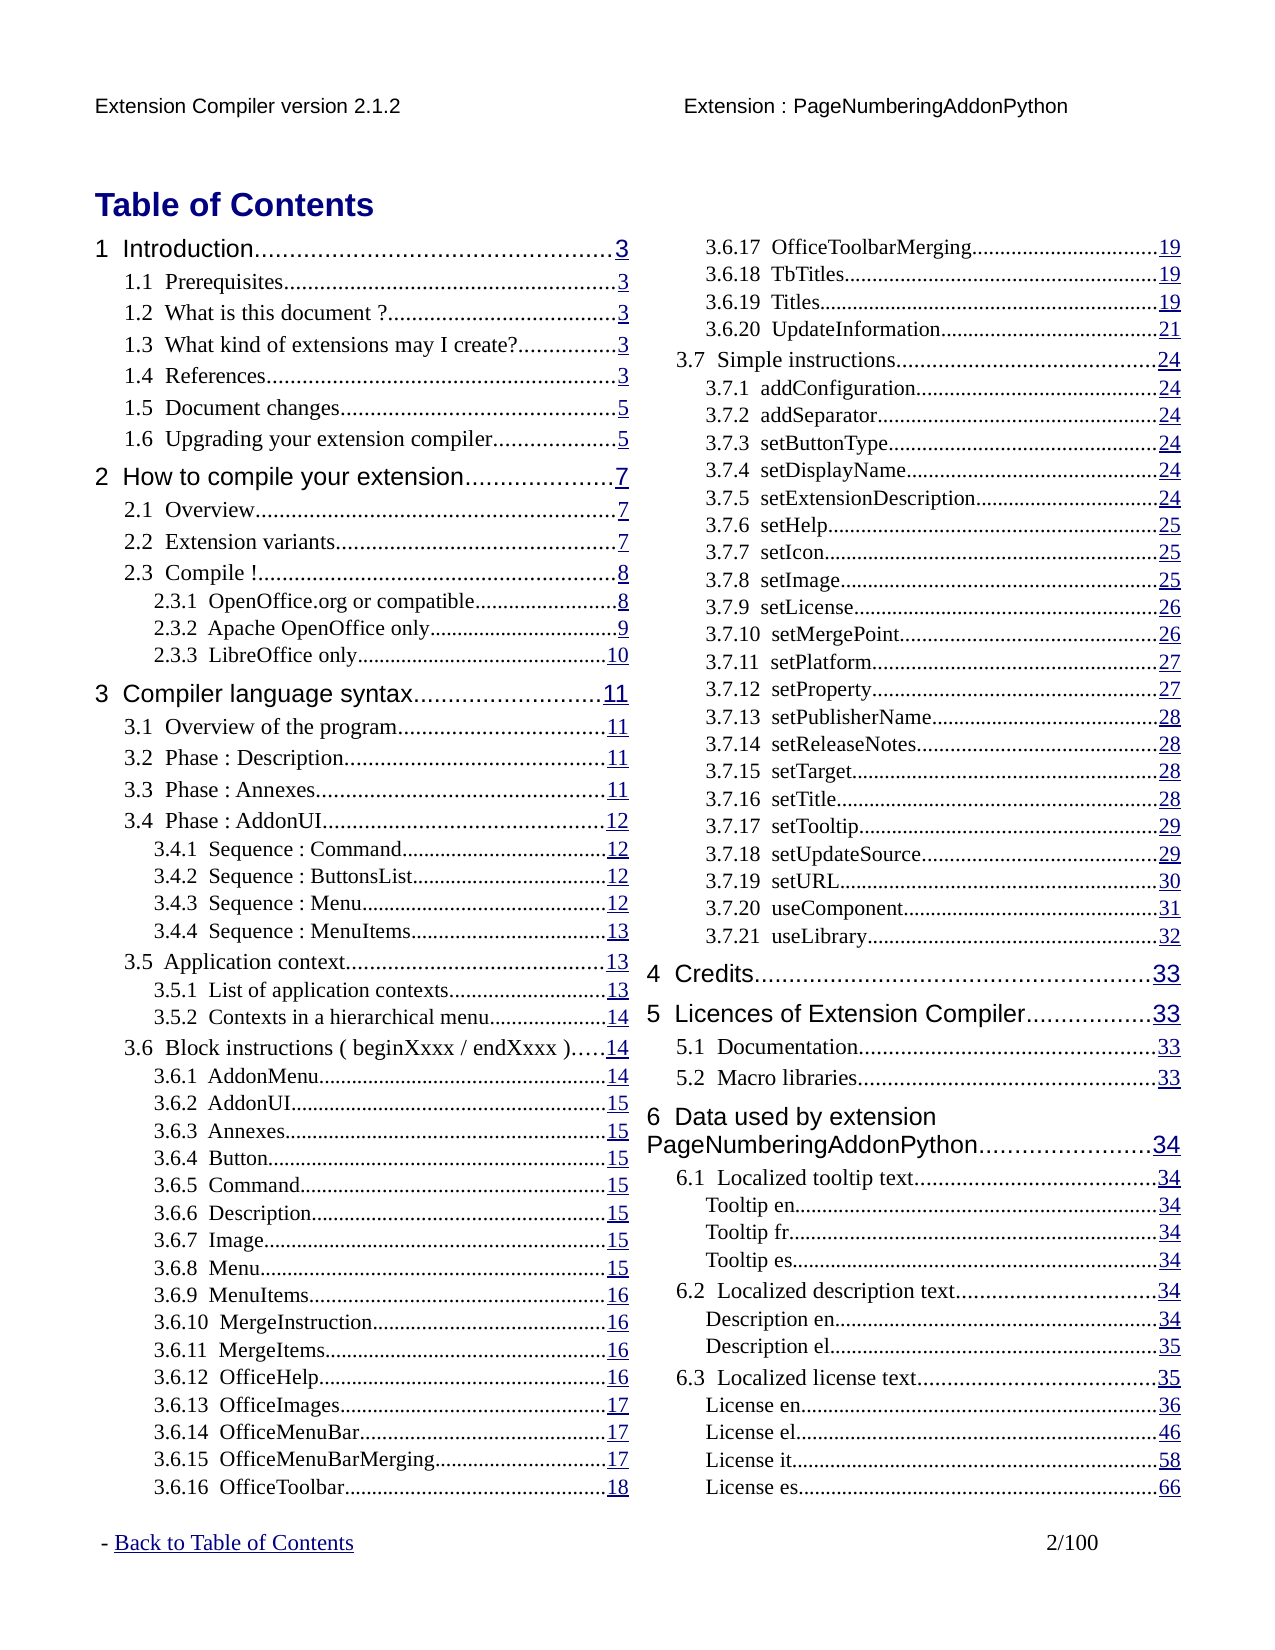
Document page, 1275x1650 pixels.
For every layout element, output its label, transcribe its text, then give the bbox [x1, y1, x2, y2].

text 2.3.3 LibreOffice only 10 [153, 643, 629, 668]
text Tooltip es 34 [705, 1248, 1181, 1272]
text 3.6.11 MergeItems 16 [153, 1338, 629, 1362]
text 1 Introduction 3 [94, 235, 629, 263]
text 3.6.13 OfficeImages 17 [153, 1392, 629, 1417]
text 1.1 Prerequisites 3 [124, 269, 629, 294]
text 3.7.20 useComponent 31 [705, 896, 1181, 921]
text 3.6.18 TbTitles 19 [705, 262, 1181, 287]
text 6.2 Localized description text 34 [676, 1278, 1181, 1304]
text 5 Licences of Extension Compiler 33 [646, 1000, 1181, 1028]
text License el 46 [705, 1420, 1181, 1445]
text 3.4.4 Sequence : MenuItems 13 [153, 919, 629, 943]
text 3.4.3 Sequence : Menu 12 [153, 891, 629, 916]
text 3.6.6 Description 15 [153, 1201, 629, 1225]
text 3.4.1 Sequence : Command 12 [153, 836, 629, 861]
text 3.7.2 addSeparator 24 [705, 403, 1181, 428]
text 3.5 Application context 13 [124, 949, 629, 974]
text 3.7.19 setURL 30 [705, 869, 1181, 893]
text 3.6.17 OfficeToolbarMerging 19 [705, 235, 1181, 259]
text 3.6.15 OfficeMenuBarMerging 17 [153, 1447, 629, 1472]
text Description en 34 [705, 1307, 1181, 1331]
text 3.7.17 setTooltip 29 [705, 814, 1181, 839]
text 5.2 Macro libraries 33 [676, 1065, 1181, 1091]
text 3 Compiler language syntax 11 [94, 680, 629, 708]
text 3.7.13 setPublisherName 28 [705, 704, 1181, 729]
text 3.6.14 OfficeMenuBar 17 [153, 1420, 629, 1444]
text 1.6 Upgrading your extension compiler 5 [124, 426, 629, 452]
text 3.2 Phase : Description 11 [124, 745, 629, 771]
text 3.7.21 useLibrary 32 [705, 924, 1181, 948]
text 3.7.10 setMergePoint 26 [705, 622, 1181, 647]
text 6.1 Localized tooltip text 34 [676, 1164, 1181, 1190]
text 3.7.18 setUpdateSource 29 [705, 842, 1181, 866]
text 6 Data used by extension PageNumberingAddonPython 34 [646, 1102, 1181, 1158]
text 3.6.4 Button 15 [153, 1146, 629, 1170]
text 3.7.5 setExtensionDescription 24 [705, 485, 1181, 510]
text 3.6.10 MergeInstruction 16 [153, 1310, 629, 1335]
text 3.4 Phase : AddonUI 12 [124, 808, 629, 833]
text 3.6.9 MenuItems 16 [153, 1283, 629, 1307]
text 3.6 Block instructions ( beginXxxx / endXxxx ) 14 [124, 1035, 629, 1061]
text 3.7.16 setTitle 28 [705, 787, 1181, 811]
text 1.2 What is this document ? 3 [124, 300, 629, 326]
text 2.1 Overview 7 [124, 497, 629, 523]
text License it 58 [705, 1448, 1181, 1472]
text 3.7.14 setReleaseNotes 28 [705, 732, 1181, 756]
text 3.6.7 Image 15 [153, 1228, 629, 1253]
text 1.4 References 3 [124, 363, 629, 389]
text 6.3 Localized license text 35 [676, 1364, 1181, 1390]
text Description el 35 [705, 1334, 1181, 1358]
text 3.7.7 setIcon 25 [705, 540, 1181, 565]
text 3.7.6 setHelp 25 [705, 513, 1181, 537]
text 1.3 What kind of extensions may I create? 3 [124, 332, 629, 357]
text 2.3.1 OpenOffice.org or compatible 8 [153, 589, 629, 613]
text 3.7.12 setProperty 27 [705, 677, 1181, 702]
text 3.7.11 setPlatform 27 [705, 650, 1181, 674]
text 3.6.16 OfficeToolbar 18 [153, 1475, 629, 1499]
text 3.6.2 AddonUI 15 [153, 1091, 629, 1116]
text 3.6.3 Annexes 15 [153, 1118, 629, 1143]
text 3.7.8 setImage 25 [705, 568, 1181, 592]
text 3.7.4 setDisplayName 24 [705, 458, 1181, 482]
text 3.6.19 Titles 19 [705, 289, 1181, 314]
text 2 How to compile your extension 7 [94, 463, 629, 491]
text 3.5.1 List of application contexts 13 [153, 977, 629, 1002]
text 3.7.3 setButtonType 24 [705, 431, 1181, 455]
text 3.7.15 setTarget 28 [705, 759, 1181, 784]
text 3.3 Phase : Annexes 11 [124, 777, 629, 802]
text 5.1 Documentation 33 [676, 1034, 1181, 1059]
text 3.6.5 Command 15 [153, 1173, 629, 1198]
text 3.1 Overview of the program 11 [124, 714, 629, 739]
text Tooltip en 34 [705, 1193, 1181, 1217]
text 1.5 Document changes 5 [124, 394, 629, 420]
text 3.7.1 addConfiguration 24 [705, 376, 1181, 400]
text 3.6.12 OfficeHelp 16 [153, 1365, 629, 1389]
text Tooltip fr 34 [705, 1220, 1181, 1245]
text License es 66 [705, 1475, 1181, 1499]
text 3.7.9 setLicense 26 [705, 595, 1181, 619]
text 3.5.2 Contexts in a hierarchical menu 14 [153, 1005, 629, 1029]
text 2.3.2 Apache OpenOffice only 9 [153, 616, 629, 641]
text License en 36 [705, 1393, 1181, 1417]
text 2.2 Extension variants 7 [124, 529, 629, 554]
subtitle Table of Contents [94, 186, 1181, 223]
text 3.4.2 Sequence : ButtonsList 12 [153, 864, 629, 888]
text 3.6.20 UpdateInformation 21 [705, 317, 1181, 341]
text 3.7 Simple instructions 24 [676, 347, 1181, 373]
text 4 Credits 33 [646, 960, 1181, 988]
text 3.6.8 Menu 15 [153, 1256, 629, 1280]
text 3.6.1 AddonMenu 14 [153, 1064, 629, 1088]
text 2.3 Compile ! 8 [124, 560, 629, 586]
